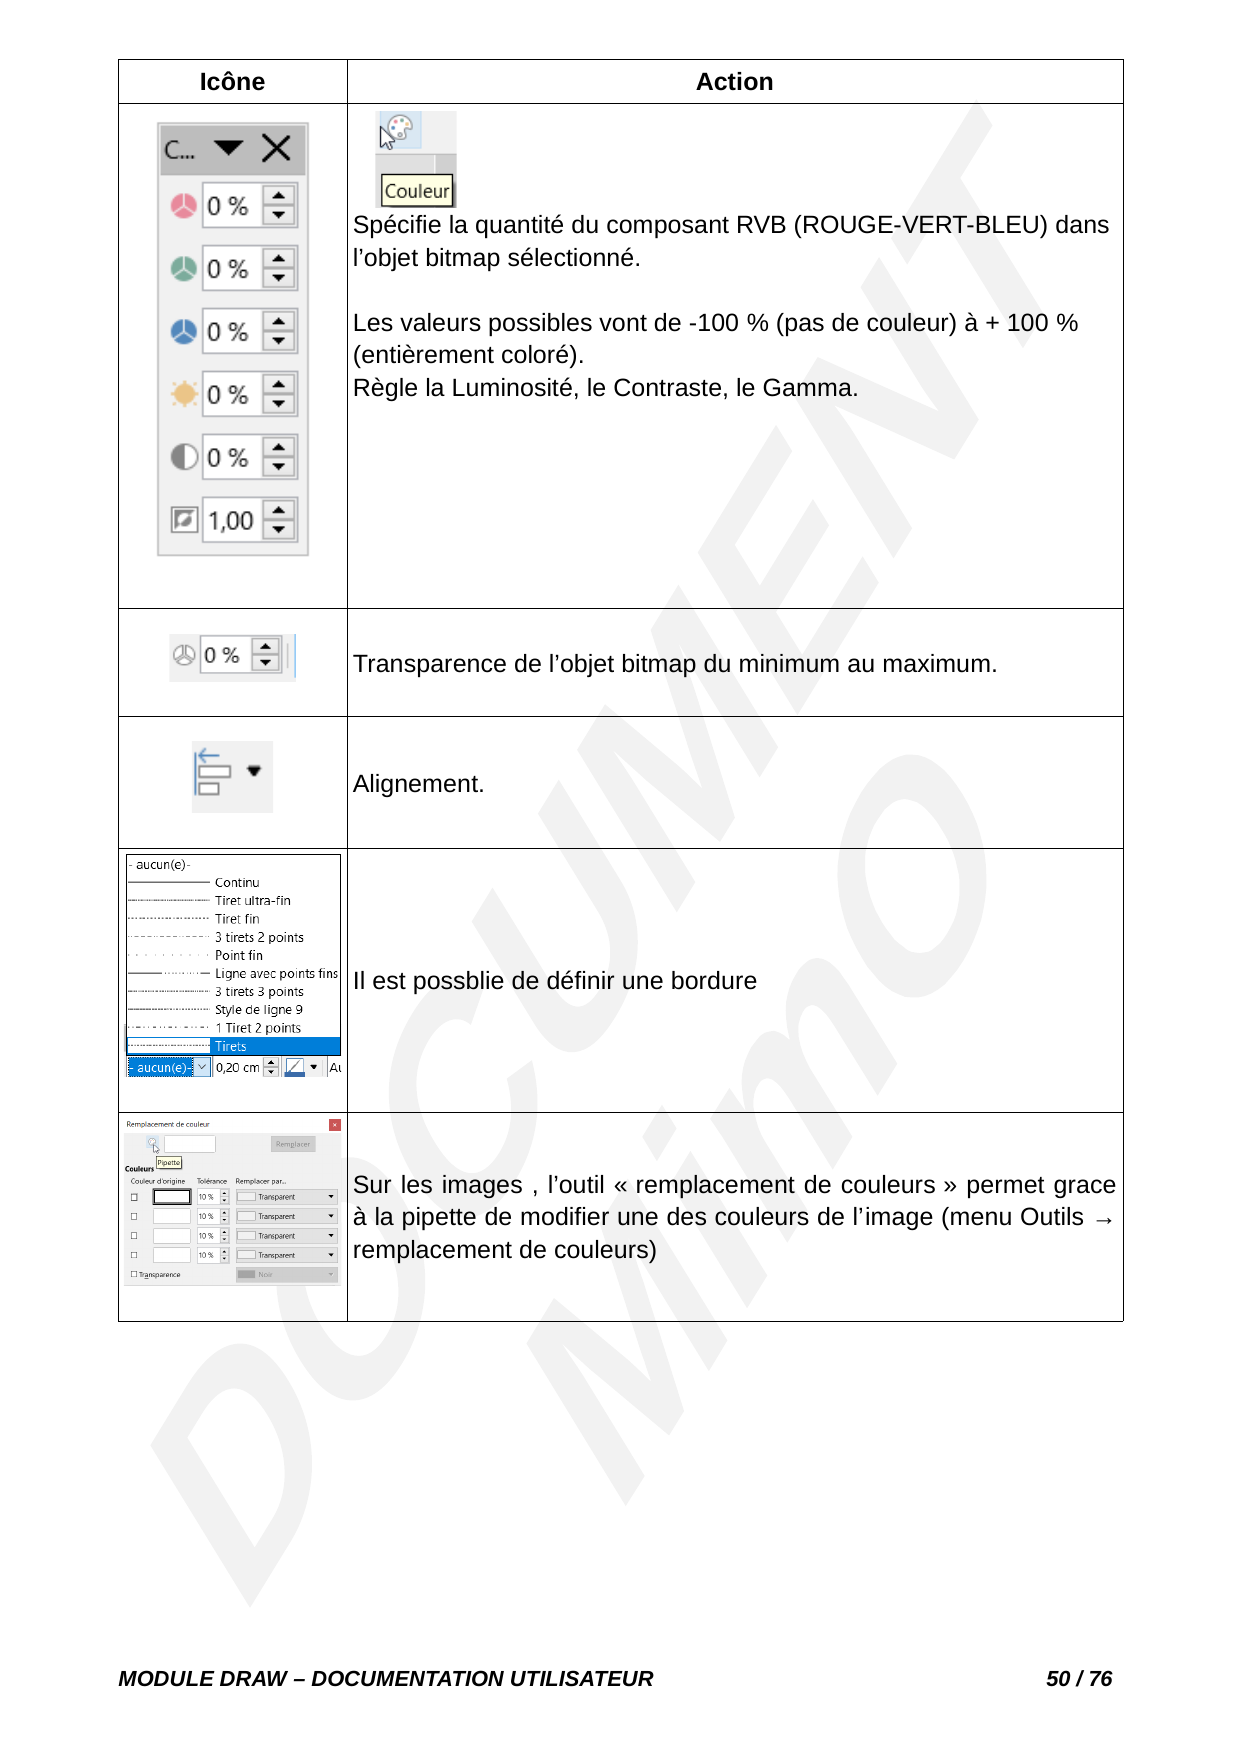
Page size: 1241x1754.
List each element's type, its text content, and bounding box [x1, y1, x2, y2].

picture [169, 634, 296, 682]
picture [142, 112, 323, 573]
table_cell Spécifie la quantité du composant RVB (ROUGE-VERT-BLEU) dans l’objet bitmap sélectionné. Les valeurs possibles vont de -100 % (pas de couleur) à + 100 % (entièrement coloré). Règle la Luminosité, le Contraste, le Gamma. [348, 104, 1123, 608]
table_cell Sur les images , l’outil « remplacement de couleurs » permet grace à la pipette de modifier une des couleurs de l’image (menu Outils → remplacement de couleurs) [348, 1113, 1123, 1321]
table_cell Il est possblie de définir une bordure [348, 849, 1123, 1112]
table_cell [119, 1113, 347, 1117]
picture [191, 741, 274, 813]
table_header Icône [119, 60, 347, 103]
table_cell [119, 717, 347, 848]
picture [375, 111, 457, 208]
table_cell [119, 1118, 347, 1321]
table_cell Transparence de l’objet bitmap du minimum au maximum. [348, 609, 1123, 716]
table_cell [119, 849, 347, 1112]
table_cell [119, 104, 347, 608]
table_cell [119, 609, 347, 716]
table_cell Alignement. [348, 717, 1123, 848]
picture [123, 1117, 342, 1286]
table_header Action [348, 60, 1123, 103]
picture [123, 853, 342, 1077]
